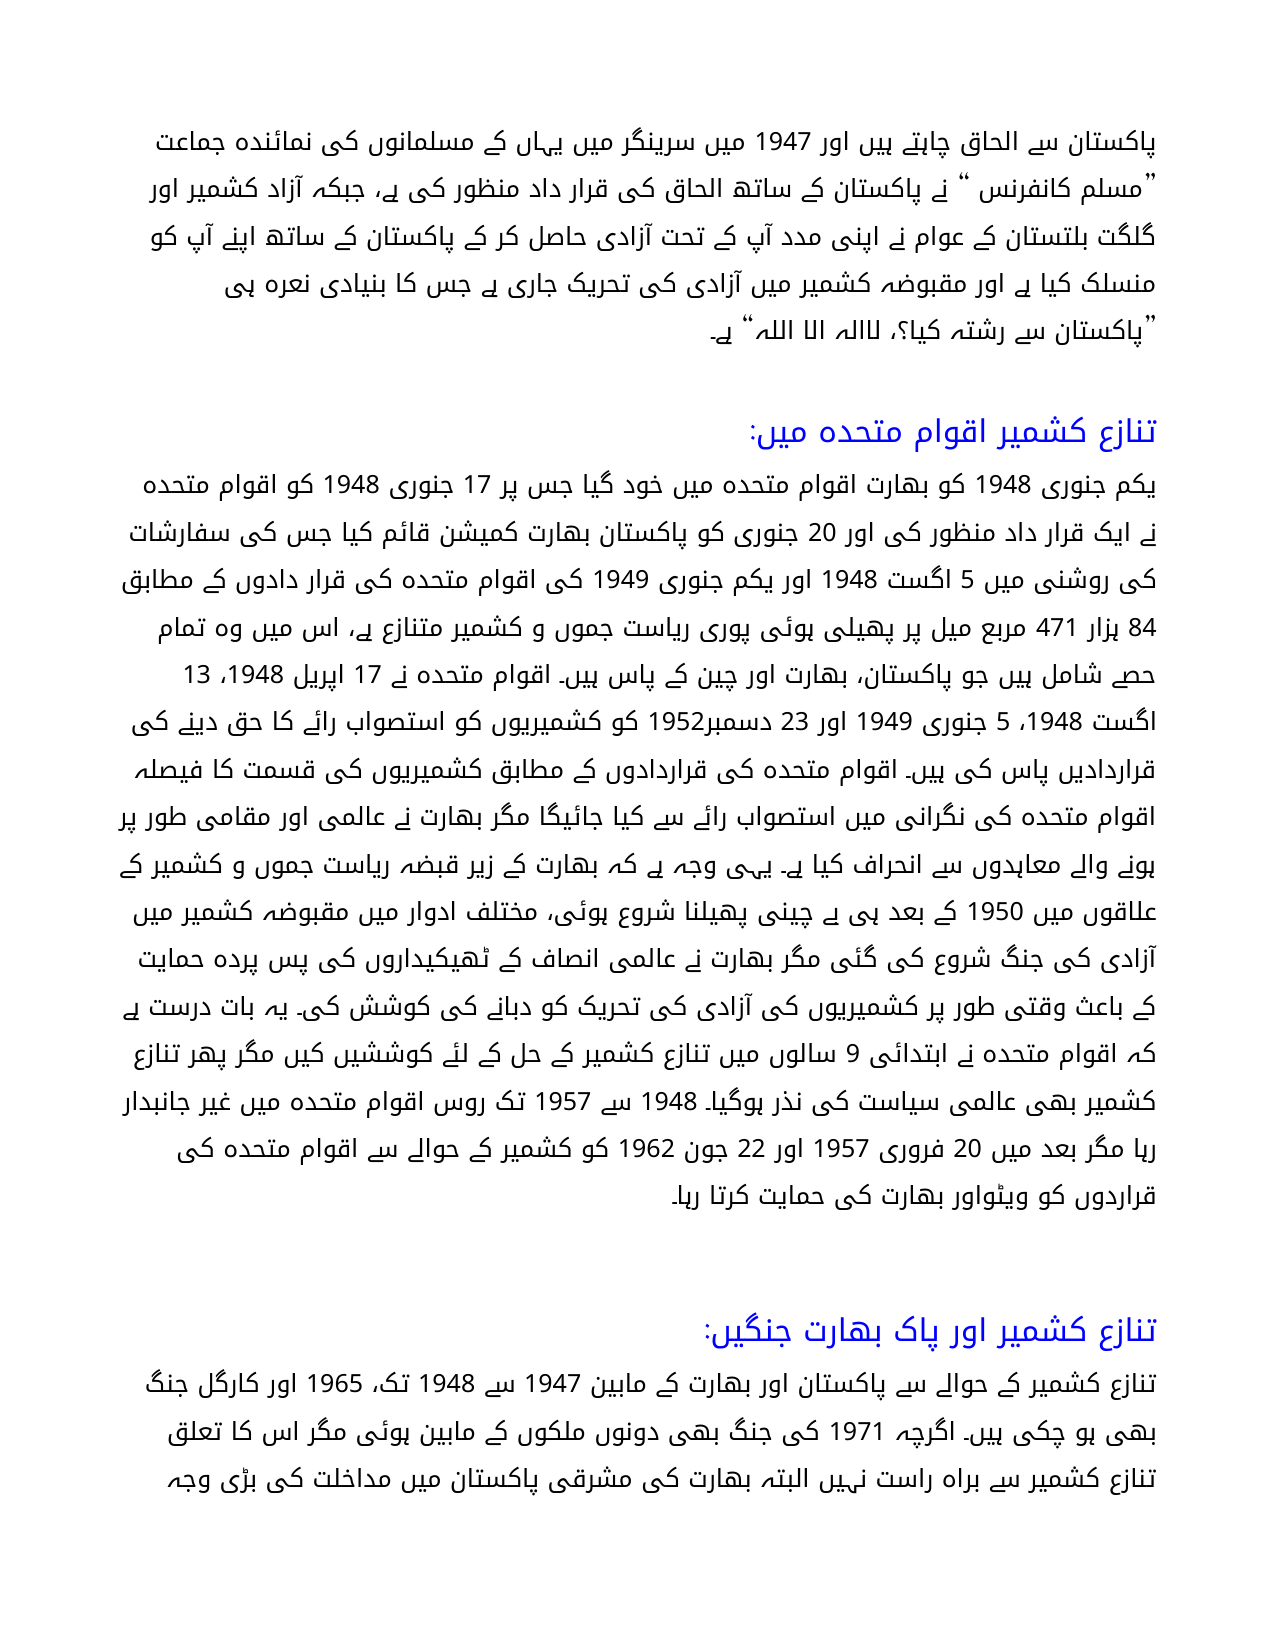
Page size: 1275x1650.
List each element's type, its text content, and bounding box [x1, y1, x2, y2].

text اٹوٹ انگ اور شہ رگ کا دعویٰ: بھارت نے مقبوضہ کشمیر کو اپنا اٹوٹ انگ قرار دیتے ہوئے اپنے آئین کے آرٹیکل 370 کے تحت خصوصی حیثیت دی ہوئی ہے جبکہ پاکستان نے آزاد کشمیر میں 1947 میں ہی آزاد ریاست قائم کر دی اگرچہ تمام انتظامات پاکستان کے پاس ہیں۔ دوسری جانب گلگت بلتستان کو بھی مختلف طریقوں سے انتظامی طور پر اپنے کنٹرول میں رکھا اور 2009 میں ایک اصلاحی پیکج کے تحت گلگت بلتستان کو بھی نیم ریاستی اور نیم صوبائی طرز کا ایک سیٹ اپ دیا گیا۔ بھارت کا دعویٰ ہے کہ پوری ریاست جموں و کشمیر بھارت کا اٹوٹ انگ ہے کیونکہ مہاراجہ کشمیر نے بھارت سے الحاق کیا ہے جبکہ پاکستان کا دعویٰ ہے کہ کشمیر پاکستان کی شہ رگ ہے کیونکہ تقسیم ہند کے فارمولے کے تحت مسلم اکثریتی ریاست ہونے کے باعث کشمیر پاکستان کا حصہ ہے اور یہاں کے مسلمان بھی پاکستان سے الحاق چاہتے ہیں اور 1947 میں سرینگر میں یہاں کے مسلمانوں کی نمائندہ جماعت ”مسلم کانفرنس “ نے پاکستان کے ساتھ الحاق کی قرار داد منظور کی ہے، جبکہ آزاد کشمیر اور گلگت بلتستان کے عوام نے اپنی مدد آپ کے تحت آزادی حاصل کر کے پاکستان کے ساتھ اپنے آپ کو منسلک کیا ہے اور مقبوضہ کشمیر میں آزادی کی تحریک جاری ہے جس کا بنیادی نعرہ ہی ”پاکستان سے رشتہ کیا؟، لاالہ الا اللہ“ ہے۔ تنازع کشمیر اقوام متحدہ میں: یکم جنوری 1948 کو بھارت اقوام متحدہ میں خود گیا جس پر 17 جنوری 1948 کو اقوام متحدہ نے ایک قرار داد منظور کی اور 20 جنوری کو پاکستان بھارت کمیشن قائم کیا جس کی سفارشات کی روشنی میں 5 اگست 1948 اور یکم جنوری 1949 کی اقوام متحدہ کی قرار دادوں کے مطابق 84 ہزار 471 مربع میل پر پھیلی ہوئی پوری ریاست جموں و کشمیر متنازع ہے، اس میں وہ تمام حصے شامل ہیں جو پاکستان، بھارت اور چین کے پاس ہیں۔ اقوام متحدہ نے 17 اپریل 1948، 13 اگست 1948، 5 جنوری 1949 اور 23 دسمبر1952 کو کشمیریوں کو استصواب رائے کا حق دینے کی قراردادیں پاس کی ہیں۔ اقوام متحدہ کی قراردادوں کے مطابق کشمیریوں کی قسمت کا فیصلہ اقوام متحدہ کی نگرانی میں استصواب رائے سے کیا جائیگا مگر بھارت نے عالمی اور مقامی طور پر ہونے والے معاہدوں سے انحراف کیا ہے۔ یہی وجہ ہے کہ بھارت کے زیر قبضہ ریاست جموں و کشمیر کے علاقوں میں 1950 کے بعد ہی بے چینی پھیلنا شروع ہوئی، مختلف ادوار میں مقبوضہ کشمیر میں آزادی کی جنگ شروع کی گئی مگر بھارت نے عالمی انصاف کے ٹھیکیداروں کی پس پردہ حمایت کے باعث وقتی طور پر کشمیریوں کی آزادی کی تحریک کو دبانے کی کوشش کی۔ یہ بات درست ہے کہ اقوام متحدہ نے ابتدائی 9 سالوں میں تنازع کشمیر کے حل کے لئے کوششیں کیں مگر پھر تنازع کشمیر بھی عالمی سیاست کی نذر ہوگیا۔ 1948 سے 1957 تک روس اقوام متحدہ میں غیر جانبدار رہا مگر بعد میں 20 فروری 1957 اور 22 جون 1962 کو کشمیر کے حوالے سے اقوام متحدہ کی قراردوں کو ویٹواور بھارت کی حمایت کرتا رہا۔ [118, 118, 1157, 1254]
text تنازع کشمیر اور پاک بھارت جنگیں: تنازع کشمیر کے حوالے سے پاکستان اور بھارت کے مابین 1947 سے 1948 تک، 1965 اور کارگل جنگ بھی ہو چکی ہیں۔ اگرچہ 1971 کی جنگ بھی دونوں ملکوں کے مابین ہوئی مگر اس کا تعلق تنازع کشمیر سے براہ راست نہیں البتہ بھارت کی مشرقی پاکستان میں مداخلت کی بڑی وجہ کشمیر ہی تھا۔ اب بھی یہ صورتحال ہے کہ دونوں ملکوں کے مابین کبھی بھی ایٹمی جنگ ہو سکتی ہے۔ کشمیریوں نے 1931 میں مجلس احرار اسلام کی تحریک پر آزادی کی جو جدوجہد شروع کی وہ مرحلہ وار آج بھی جاری ہے۔ [118, 1254, 1157, 1503]
